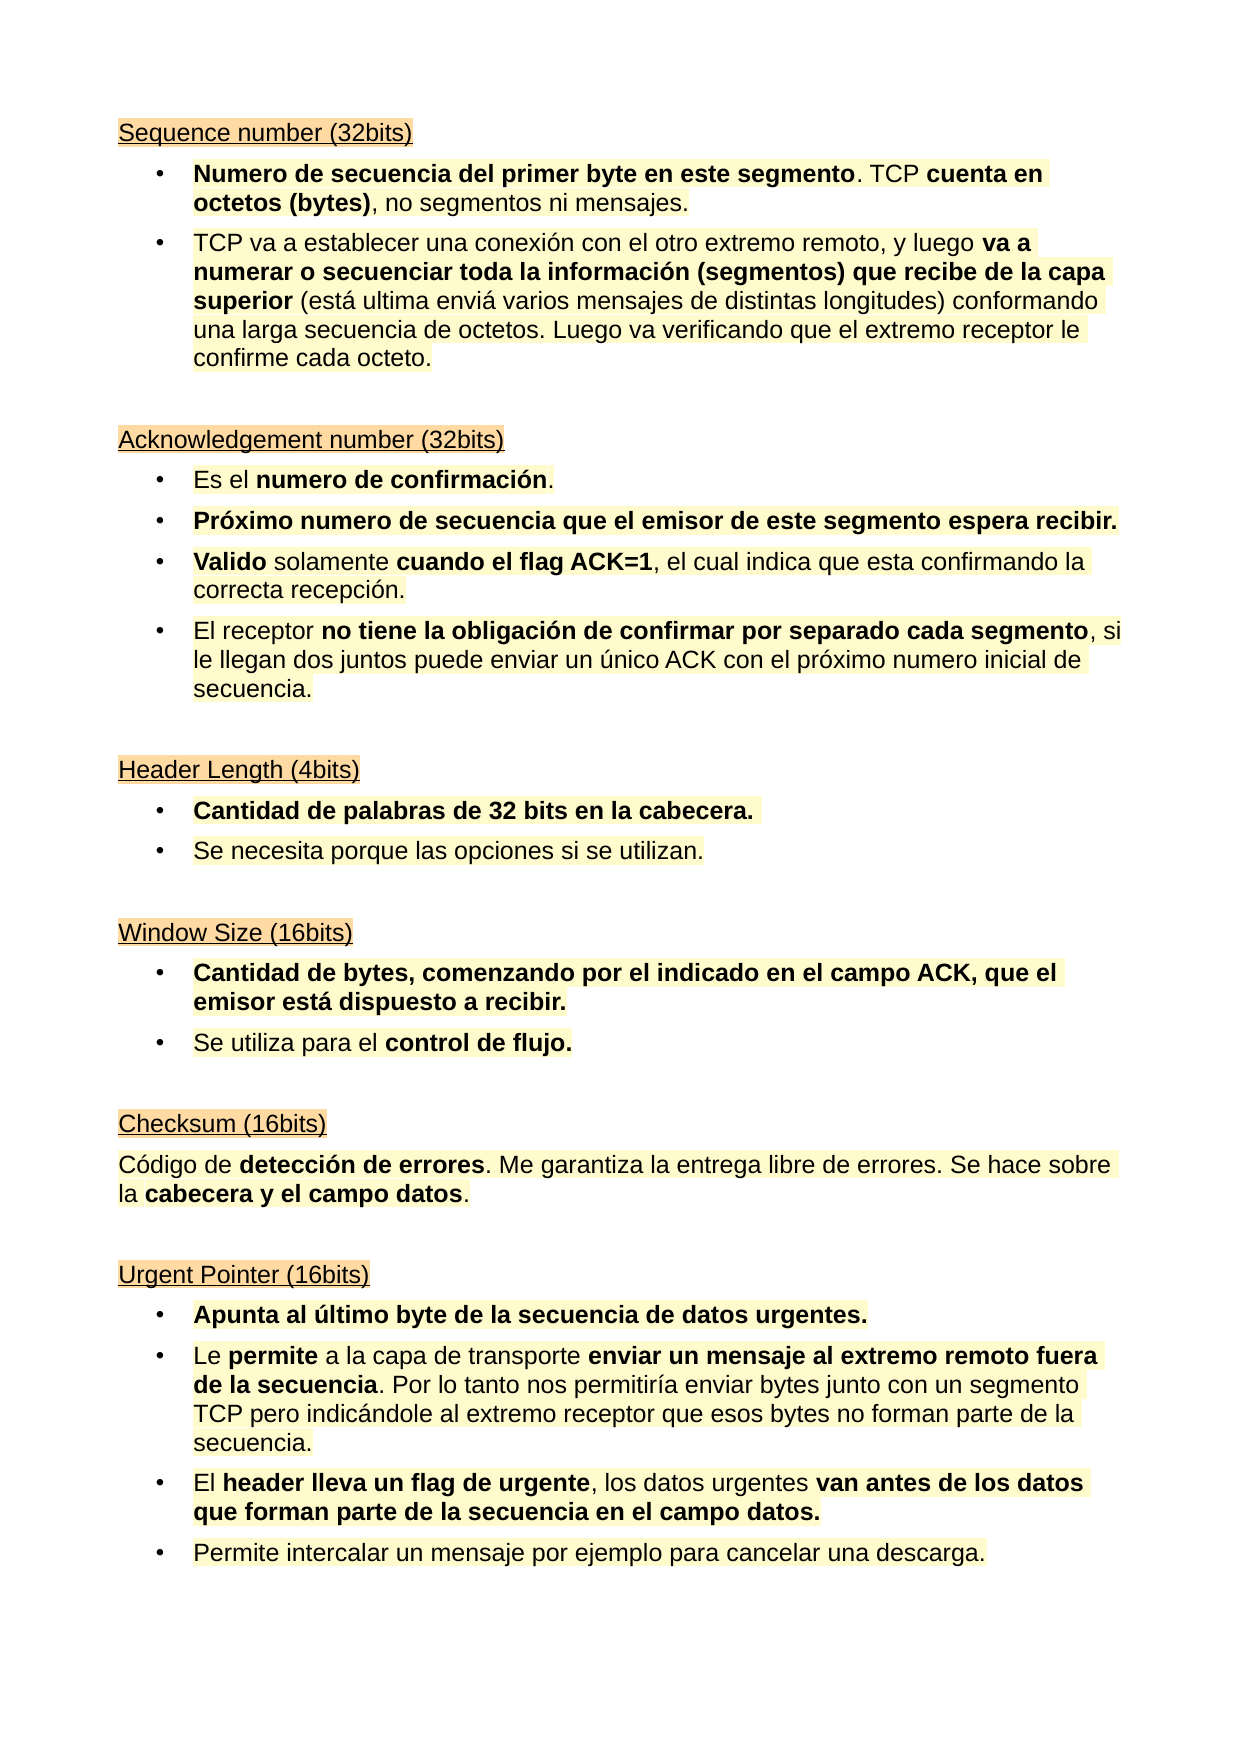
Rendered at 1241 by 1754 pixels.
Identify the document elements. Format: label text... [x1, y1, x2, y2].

text Checksum (16bits) [118, 1109, 1122, 1138]
list Valido solamente cuando el flag ACK=1, el cual indica que esta confirmando la correcta recepción. [156, 547, 1122, 604]
text Acknowledgement number (32bits) [118, 424, 1122, 453]
list Permite intercalar un mensaje por ejemplo para cancelar una descarga. [156, 1538, 1122, 1566]
text Código de detección de errores. Me garantiza la entrega libre de errores. Se hace sobre la cabecera y el campo datos. [118, 1150, 1122, 1207]
list Cantidad de bytes, comenzando por el indicado en el campo ACK, que el emisor está dispuesto a recibir. [156, 958, 1122, 1016]
text Sequence number (32bits) [118, 118, 1122, 147]
list Cantidad de palabras de 32 bits en la cabecera. [156, 796, 1122, 824]
list Es el numero de confirmación. [156, 465, 1122, 494]
list El header lleva un flag de urgente, los datos urgentes van antes de los datos que forman parte de la secuencia en el campo datos. [156, 1468, 1122, 1526]
text Header Length (4bits) [118, 755, 1122, 784]
list El receptor no tiene la obligación de confirmar por separado cada segmento, si le llegan dos juntos puede enviar un único ACK con el próximo numero inicial de secuencia. [156, 616, 1122, 702]
list TCP va a establecer una conexión con el otro extremo remoto, y luego va a numerar o secuenciar toda la información (segmentos) que recibe de la capa superior (está ultima enviá varios mensajes de distintas longitudes) conformando una larga secuencia de octetos. Luego va verificando que el extremo receptor le confirme cada octeto. [156, 228, 1122, 372]
list Le permite a la capa de transporte enviar un mensaje al extremo remoto fuera de la secuencia. Por lo tanto nos permitiría enviar bytes junto con un segmento TCP pero indicándole al extremo receptor que esos bytes no forman parte de la secuencia. [156, 1341, 1122, 1456]
list Apunta al último byte de la secuencia de datos urgentes. [156, 1300, 1122, 1329]
list Se necesita porque las opciones si se utilizan. [156, 836, 1122, 865]
text Urgent Pointer (16bits) [118, 1260, 1122, 1288]
list Se utiliza para el control de flujo. [156, 1028, 1122, 1057]
text Window Size (16bits) [118, 918, 1122, 946]
list Numero de secuencia del primer byte en este segmento. TCP cuenta en octetos (bytes), no segmentos ni mensajes. [156, 159, 1122, 216]
list Próximo numero de secuencia que el emisor de este segmento espera recibir. [156, 506, 1122, 535]
